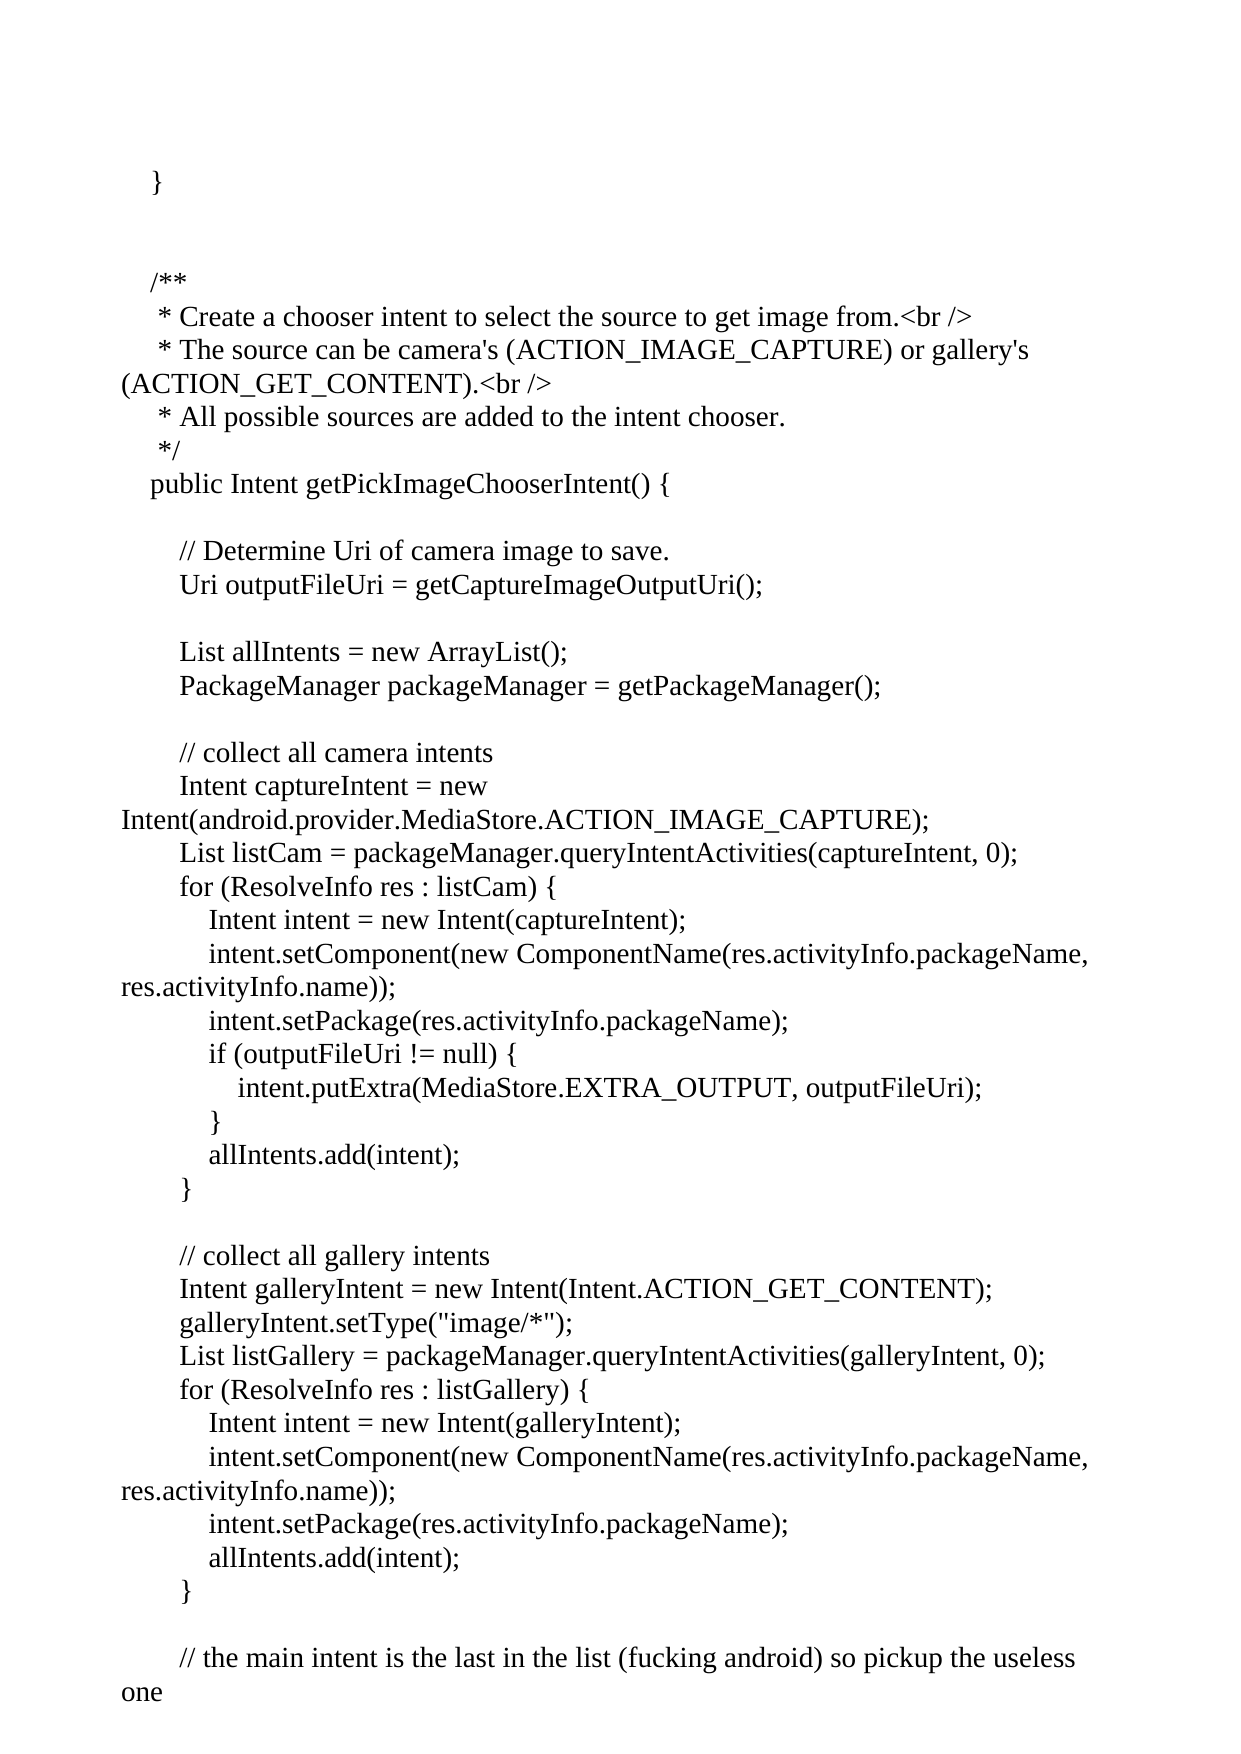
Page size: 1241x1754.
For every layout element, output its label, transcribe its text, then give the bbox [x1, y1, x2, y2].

text Intent captureIntent = new Intent(android.provider.MediaStore.ACTION_IMAGE_CAPTURE); [121, 768, 1109, 835]
text public Intent getPickImageChooserIntent() { [121, 466, 1109, 500]
text List listCam = packageManager.queryIntentActivities(captureIntent, 0); [121, 835, 1109, 869]
text intent.putExtra(MediaStore.EXTRA_OUTPUT, outputFileUri); [121, 1070, 1109, 1104]
text allIntents.add(intent); [121, 1137, 1109, 1171]
text * All possible sources are added to the intent chooser. [121, 399, 1109, 433]
text // the main intent is the last in the list (fucking android) so pickup the useless one [121, 1640, 1109, 1707]
text // Determine Uri of camera image to save. [121, 533, 1109, 567]
text if (outputFileUri != null) { [121, 1037, 1109, 1070]
text } [121, 1573, 1109, 1607]
text Intent intent = new Intent(captureIntent); [121, 902, 1109, 936]
text } [121, 164, 1109, 198]
text } [121, 1171, 1109, 1204]
text * Create a chooser intent to select the source to get image from.<br /> [121, 299, 1109, 332]
text intent.setPackage(res.activityInfo.packageName); [121, 1003, 1109, 1037]
text List allIntents = new ArrayList(); [121, 634, 1109, 668]
text Intent intent = new Intent(galleryIntent); [121, 1406, 1109, 1439]
text /** [121, 265, 1109, 299]
text intent.setComponent(new ComponentName(res.activityInfo.packageName, res.activityInfo.name)); [121, 936, 1109, 1003]
text // collect all gallery intents [121, 1238, 1109, 1271]
text Uri outputFileUri = getCaptureImageOutputUri(); [121, 567, 1109, 601]
text allIntents.add(intent); [121, 1540, 1109, 1573]
text Intent galleryIntent = new Intent(Intent.ACTION_GET_CONTENT); [121, 1271, 1109, 1305]
text } [121, 1104, 1109, 1137]
text intent.setComponent(new ComponentName(res.activityInfo.packageName, res.activityInfo.name)); [121, 1439, 1109, 1506]
text for (ResolveInfo res : listGallery) { [121, 1372, 1109, 1406]
text * The source can be camera's (ACTION_IMAGE_CAPTURE) or gallery's (ACTION_GET_CONTENT).<br /> [121, 332, 1109, 399]
text */ [121, 433, 1109, 466]
text intent.setPackage(res.activityInfo.packageName); [121, 1506, 1109, 1540]
text List listGallery = packageManager.queryIntentActivities(galleryIntent, 0); [121, 1338, 1109, 1372]
text galleryIntent.setType("image/*"); [121, 1305, 1109, 1338]
text // collect all camera intents [121, 735, 1109, 768]
text PackageManager packageManager = getPackageManager(); [121, 668, 1109, 701]
text for (ResolveInfo res : listCam) { [121, 869, 1109, 902]
